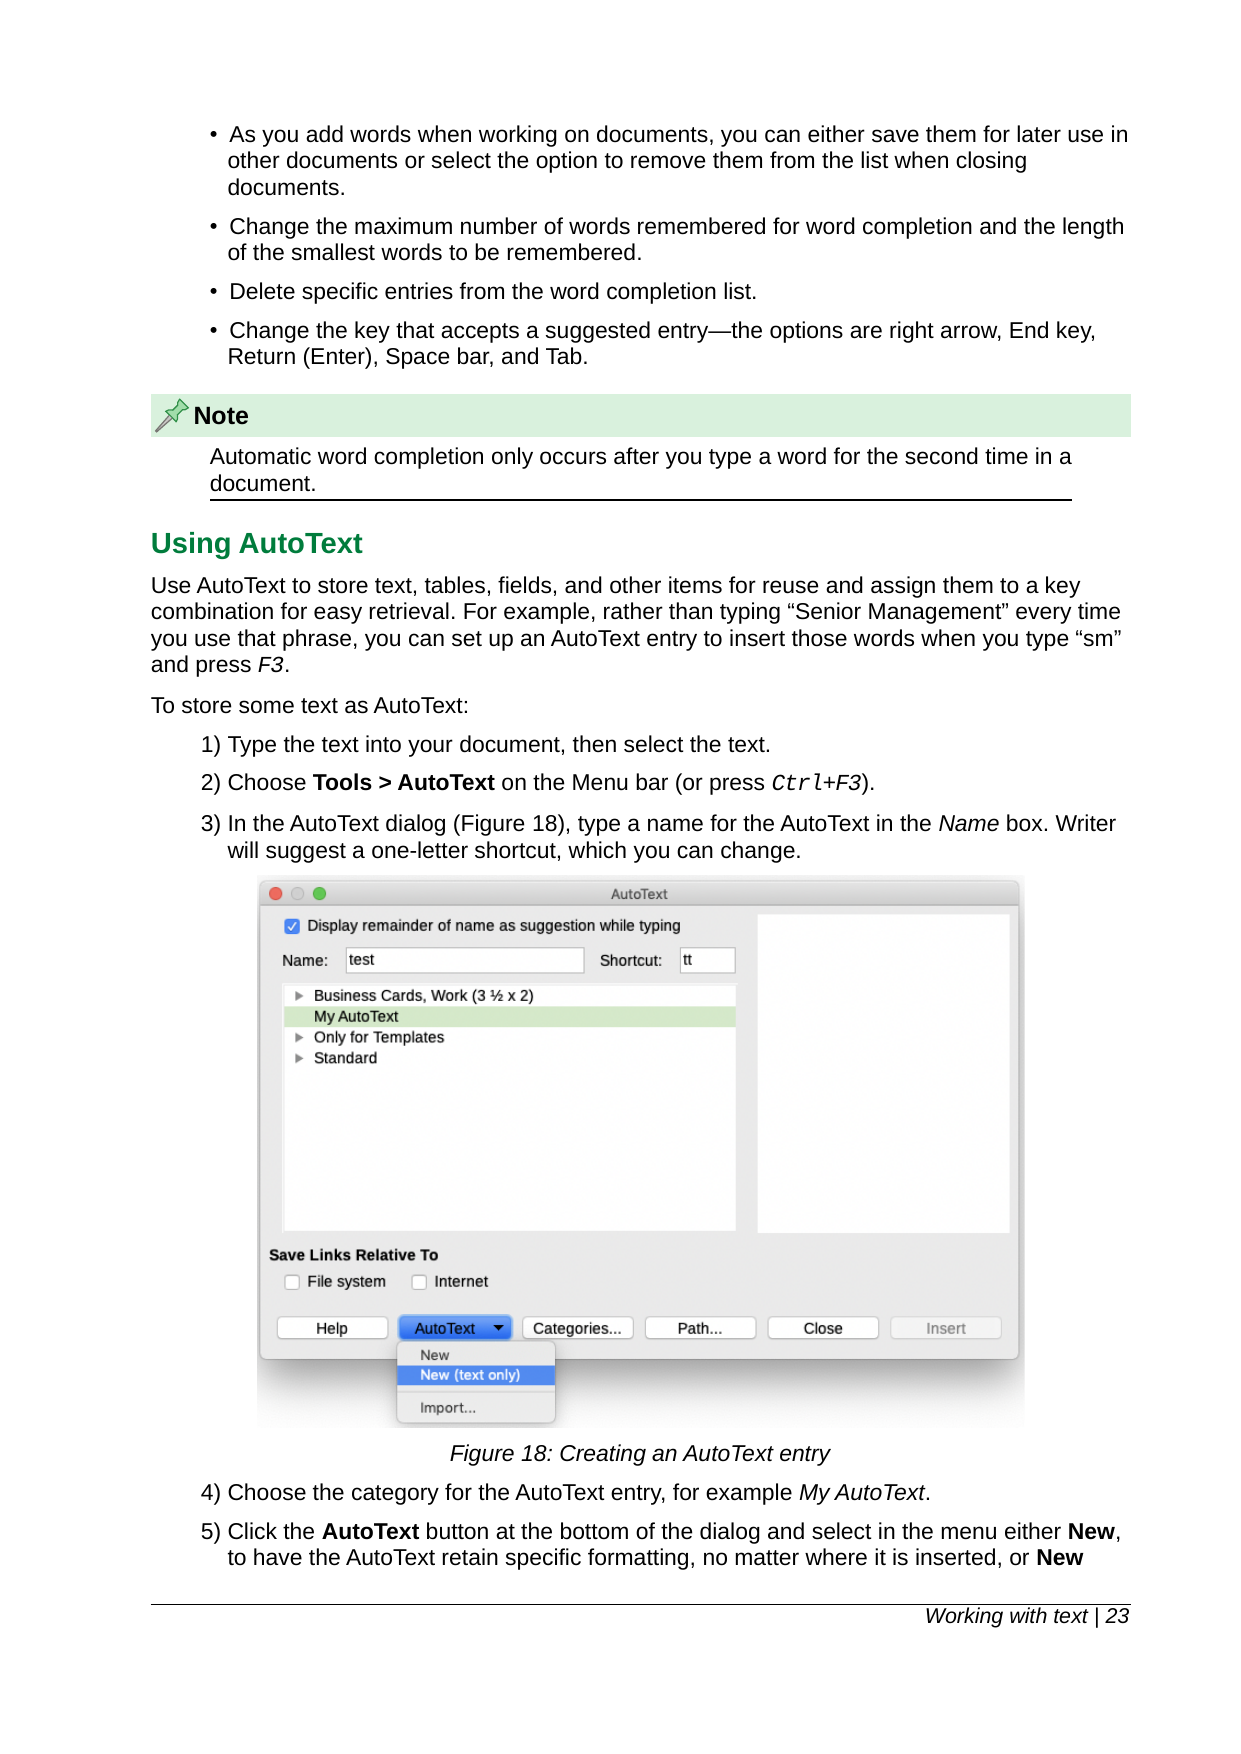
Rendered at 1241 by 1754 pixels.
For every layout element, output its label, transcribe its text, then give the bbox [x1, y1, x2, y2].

list Delete specific entries from the word completion list. [209, 278, 1131, 304]
list In the AutoText dialog (Figure 18), type a name for the AutoText in the Name box. Writer will suggest a one-letter shortcut, which you can change. [227, 810, 1131, 863]
text Figure 18: Creating an AutoText entry [257, 1440, 1025, 1466]
text Automatic word completion only occurs after you type a word for the second time in a document. [209, 443, 1072, 501]
subtitle Note [151, 394, 1131, 437]
text Use AutoText to store text, tables, fields, and other items for reuse and assign them to a key combination for easy retrieval. For example, rather than typing “Senior Management” every time you use that phrase, you can set up an AutoText entry to insert those words when you type “sm” and press F3. [151, 572, 1131, 679]
list Type the text into your document, then select the text. [227, 731, 1131, 757]
list Choose Tools > AutoText on the Menu bar (or press Ctrl+F3). [227, 769, 1131, 798]
list To store some text as AutoText: [151, 692, 1131, 718]
list Choose the category for the AutoText entry, for example My AutoText. [227, 1479, 1131, 1505]
list Change the key that accepts a suggested entry—the options are right arrow, End key, Return (Enter), Space bar, and Tab. [209, 317, 1131, 369]
list As you add words when working on documents, you can either save them for later use in other documents or select the option to remove them from the list when closing documents. [209, 121, 1131, 200]
picture [257, 875, 1025, 1428]
list Change the maximum number of words remembered for word completion and the length of the smallest words to be remembered. [209, 213, 1131, 265]
list Click the AutoText button at the bottom of the dialog and select in the menu either New, to have the AutoText retain specific formatting, no matter where it is inserted, or New [227, 1518, 1131, 1570]
subtitle Using AutoText [151, 526, 1131, 559]
